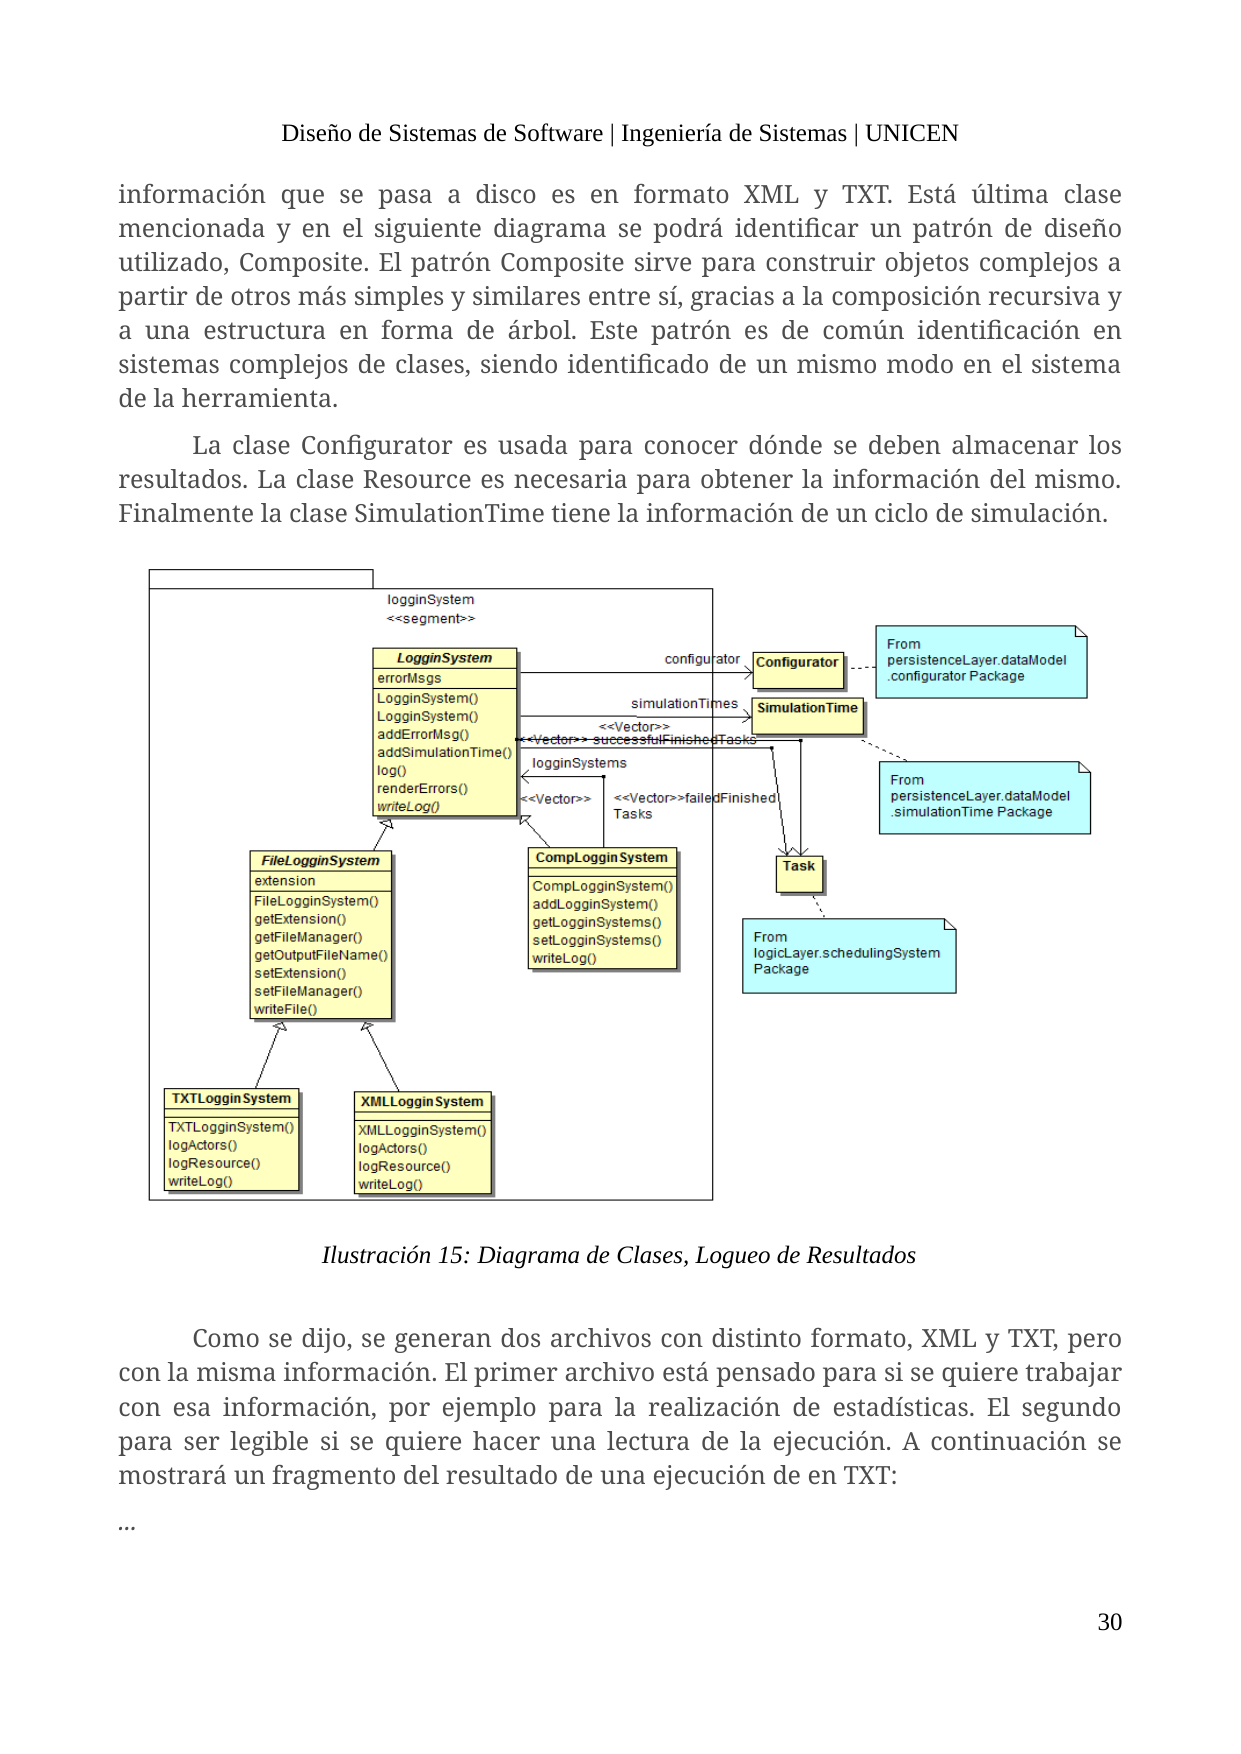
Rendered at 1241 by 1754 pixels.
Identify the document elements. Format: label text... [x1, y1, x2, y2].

text ... [118, 1504, 1122, 1538]
picture [143, 567, 1097, 1207]
text información que se pasa a disco es en formato XML y TXT. Está última clase mencionada y en el siguiente diagrama se podrá identificar un patrón de diseño utilizado, Composite. El patrón Composite sirve para construir objetos complejos a partir de otros más simples y similares entre sí, gracias a la composición recursiva y a una estructura en forma de árbol. Este patrón es de común identificación en sistemas complejos de clases, siendo identificado de un mismo modo en el sistema de la herramienta. [118, 176, 1122, 415]
text La clase Configurator es usada para conocer dónde se deben almacenar los resultados. La clase Resource es necesaria para obtener la información del mismo. Finalmente la clase SimulationTime tiene la información de un ciclo de simulación. [118, 427, 1122, 529]
text Como se dijo, se generan dos archivos con distinto formato, XML y TXT, pero con la misma información. El primer archivo está pensado para si se quiere trabajar con esa información, por ejemplo para la realización de estadísticas. El segundo para ser legible si se quiere hacer una lectura de la ejecución. A continuación se mostrará un fragmento del resultado de una ejecución de en TXT: [118, 1321, 1122, 1491]
text Ilustración 15: Diagrama de Clases, Logueo de Resultados [116, 1241, 1124, 1269]
